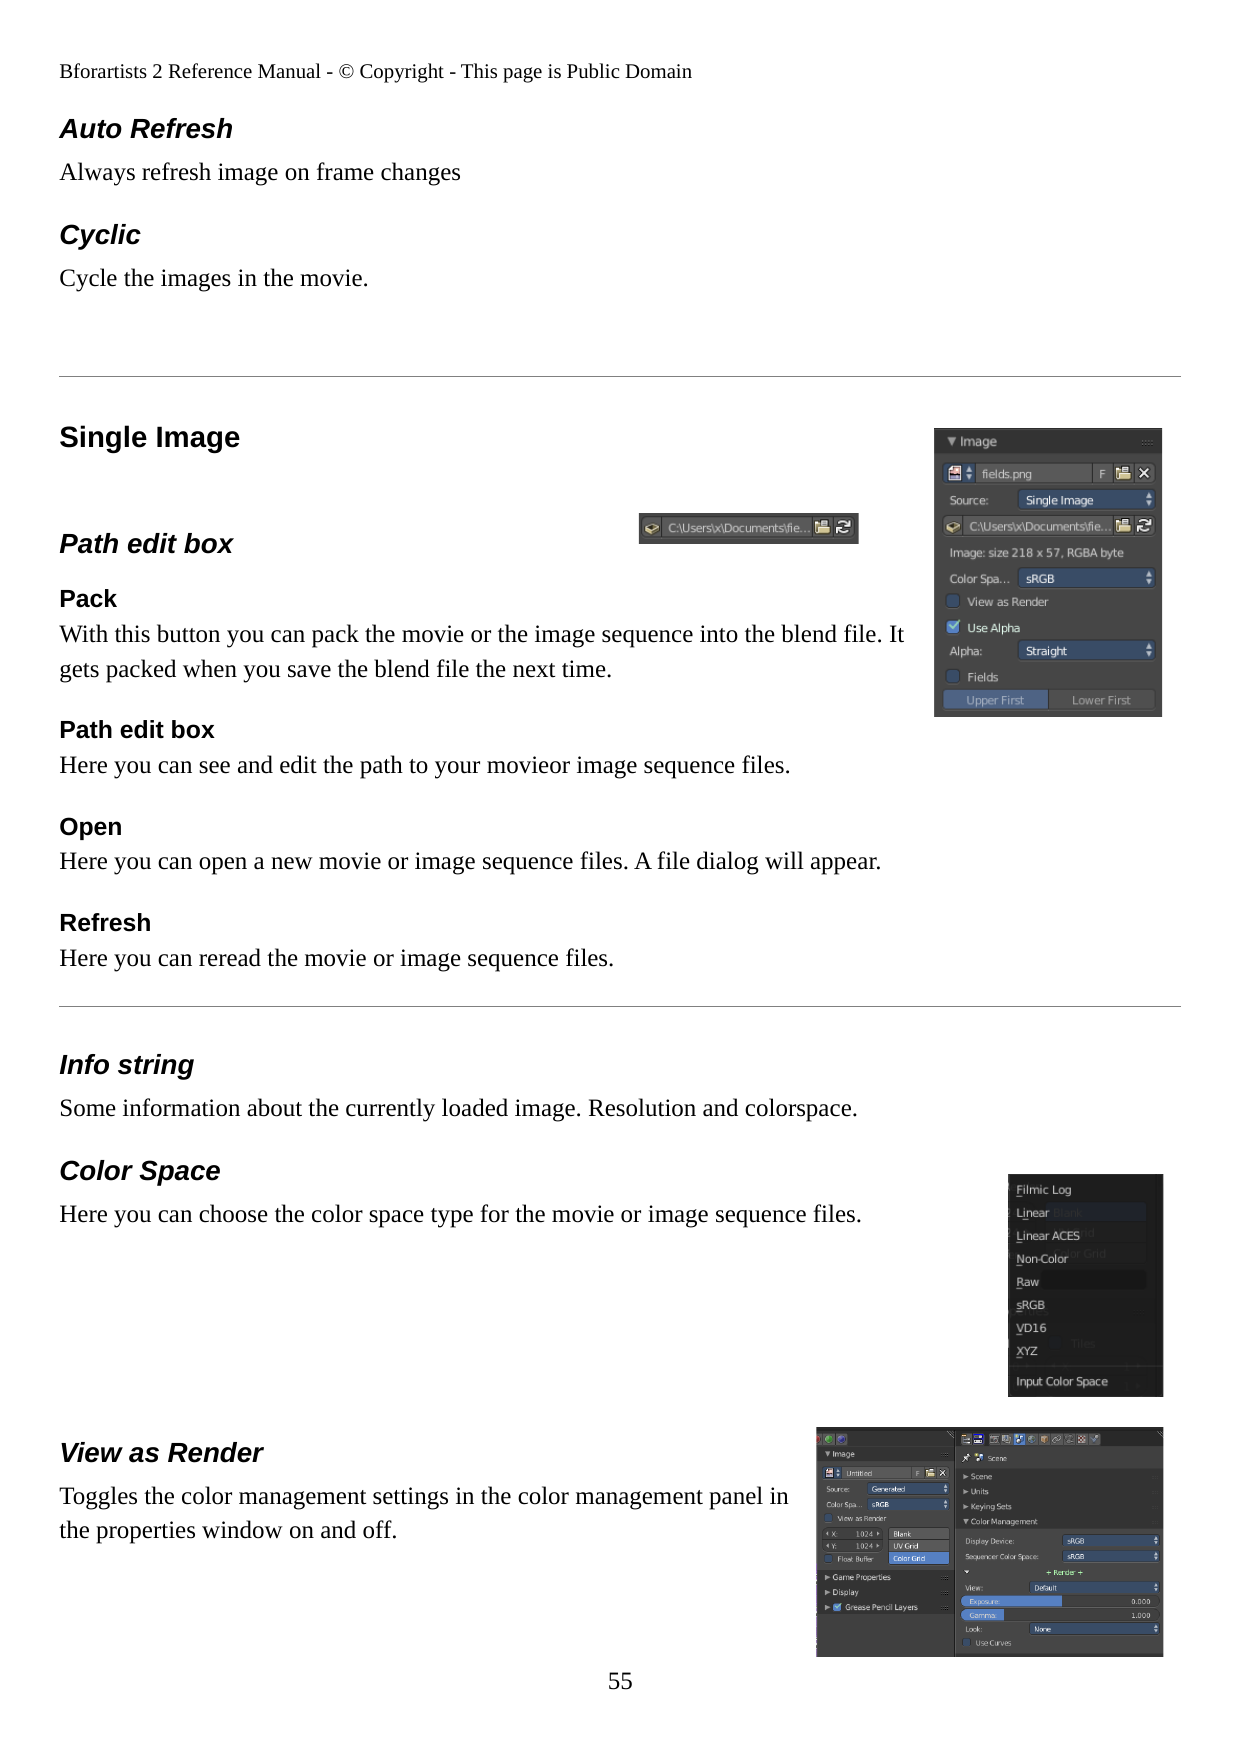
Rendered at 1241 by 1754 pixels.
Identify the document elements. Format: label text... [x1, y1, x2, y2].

text Some information about the currently loaded image. Resolution and colorspace. [59, 1093, 1181, 1122]
text Here you can choose the color space type for the movie or image sequence files. [59, 1199, 1008, 1228]
picture [638, 513, 859, 544]
subtitle Info string [59, 1048, 1181, 1080]
subtitle Auto Refresh [59, 113, 1181, 144]
picture [934, 428, 1163, 717]
subtitle View as Render [59, 1436, 816, 1468]
subtitle Color Space [59, 1154, 1181, 1186]
picture [816, 1427, 1164, 1657]
subtitle Pack [59, 584, 934, 613]
text Cycle the images in the movie. [59, 263, 1181, 292]
subtitle [1163, 584, 1181, 613]
text Here you can see and edit the path to your movieor image sequence files. [59, 750, 1181, 779]
subtitle Open [59, 812, 1181, 840]
text Toggles the color management settings in the color management panel in the properties window on and off. [59, 1481, 816, 1544]
subtitle Refresh [59, 908, 1181, 937]
text Here you can reread the movie or image sequence files. [59, 943, 1181, 972]
subtitle [1163, 528, 1181, 559]
subtitle Cyclic [59, 218, 1181, 250]
text With this button you can pack the movie or the image sequence into the blend file. It gets packed when you save the blend file the next time. [59, 619, 934, 682]
text Always refresh image on frame changes [59, 157, 1181, 186]
subtitle Single Image [59, 420, 1181, 453]
subtitle Path edit box [59, 528, 934, 559]
subtitle [1164, 1436, 1181, 1468]
subtitle Path edit box [59, 715, 1181, 744]
picture [1008, 1174, 1164, 1397]
text Here you can open a new movie or image sequence files. A file dialog will appear. [59, 846, 1181, 875]
